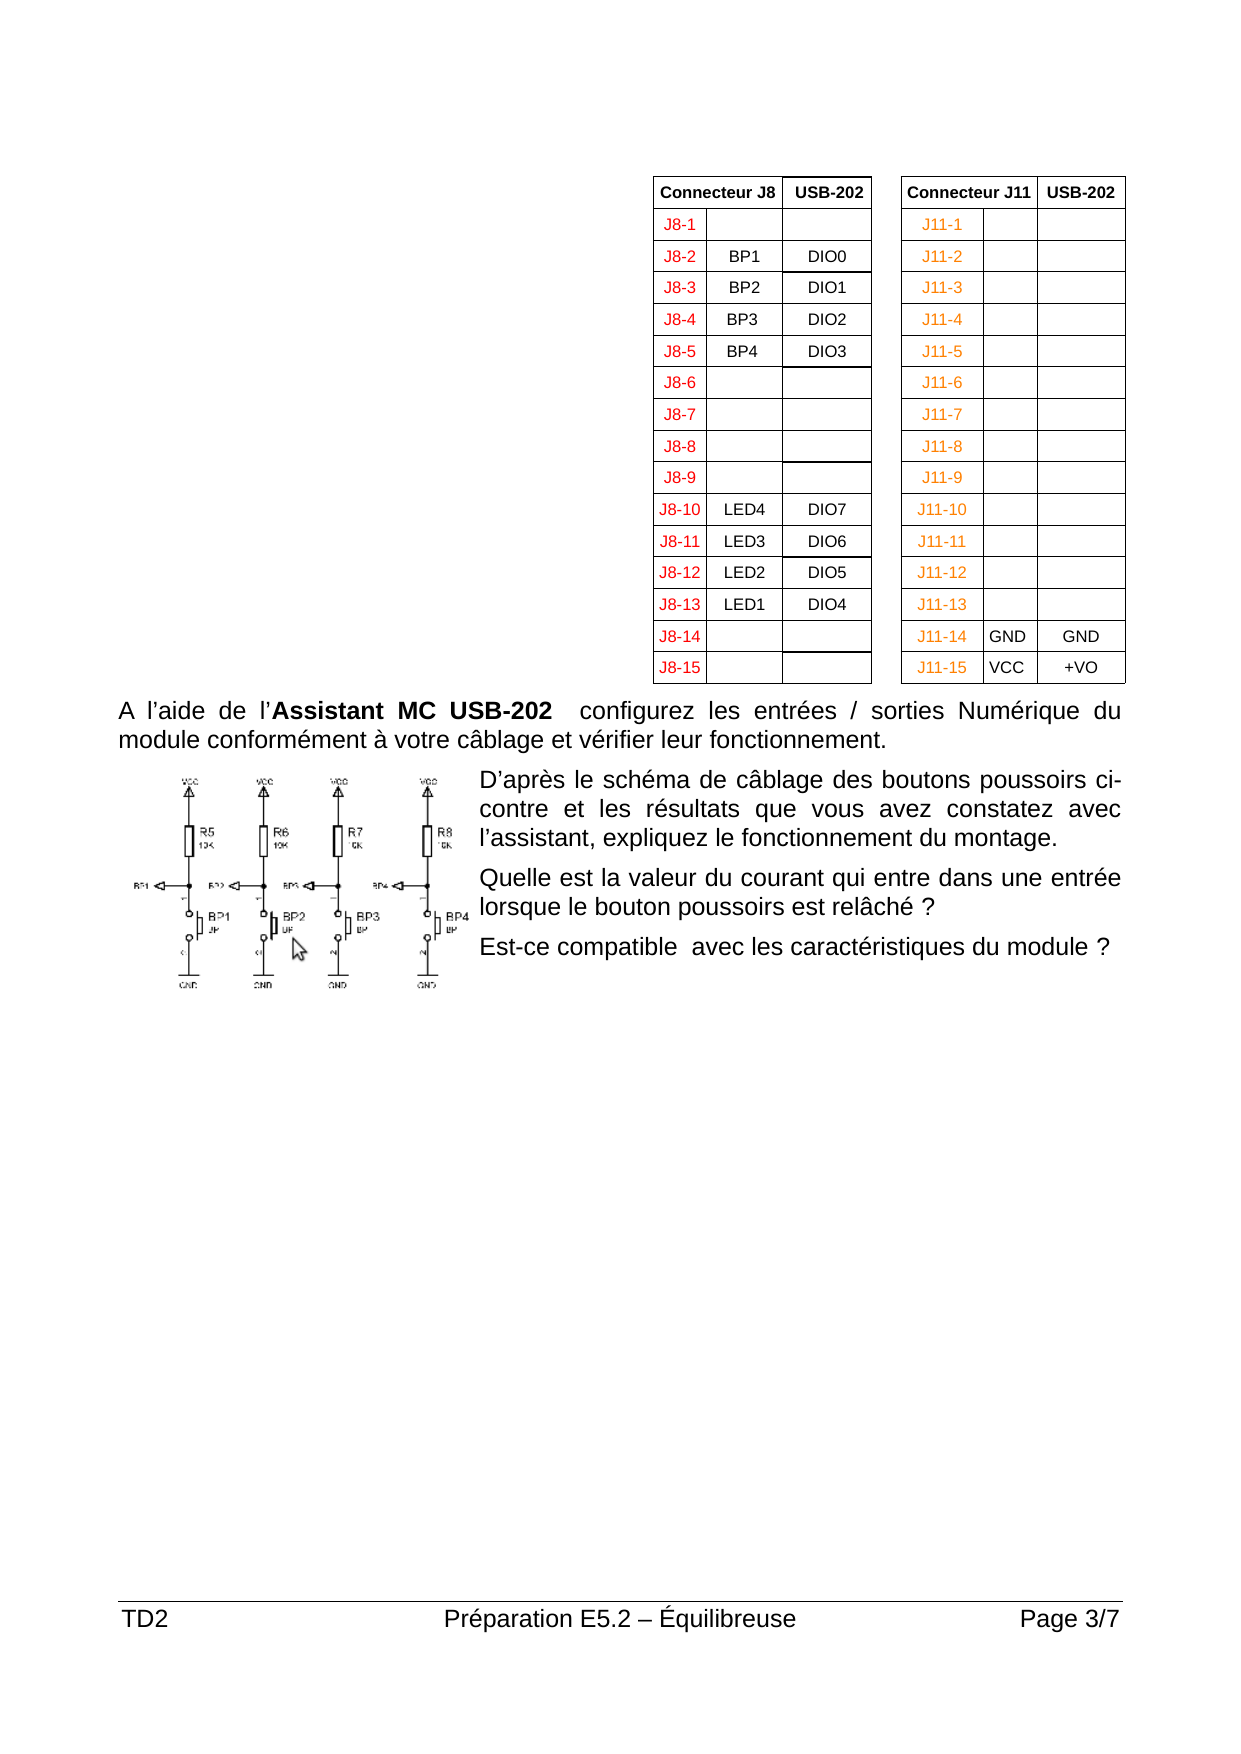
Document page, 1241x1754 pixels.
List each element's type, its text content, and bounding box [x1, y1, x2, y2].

table_cell [872, 430, 901, 461]
table_cell [783, 209, 871, 240]
table_cell [783, 368, 871, 398]
table_cell [783, 621, 871, 651]
table_cell J8-4 [654, 304, 706, 335]
table_cell LED4 [707, 494, 782, 525]
table_cell DIO3 [783, 336, 871, 366]
table_cell BP4 [707, 336, 782, 366]
table_cell GND [984, 621, 1037, 651]
table_cell [707, 399, 782, 430]
table_cell [872, 620, 901, 651]
table_cell J11-2 [902, 241, 983, 271]
picture [117, 764, 480, 1014]
table_cell [1038, 431, 1125, 461]
table_cell [984, 589, 1037, 620]
table_cell [984, 399, 1037, 430]
table_cell J8-11 [654, 526, 706, 556]
table_cell BP1 [707, 241, 782, 271]
table_cell [872, 461, 901, 493]
table_cell DIO1 [783, 273, 871, 303]
table_cell J8-9 [654, 462, 706, 493]
table_cell VCC [984, 652, 1037, 683]
table_cell [984, 336, 1037, 366]
table_cell [984, 304, 1037, 335]
text A l’aide de l’Assistant MC USB-202 configurez les entrées / sorties Numérique du module conformément à votre câblage et vérifier leur fonctionnement. [118, 696, 1123, 753]
table_cell [984, 494, 1037, 525]
table_cell [872, 335, 901, 366]
table_cell DIO4 [783, 589, 871, 620]
table_cell [984, 241, 1037, 271]
table_cell [1038, 589, 1125, 620]
table_cell J11-5 [902, 336, 983, 366]
table_cell J8-3 [654, 272, 706, 303]
table_cell [872, 208, 901, 240]
table_cell J8-5 [654, 336, 706, 366]
table_cell J8-10 [654, 494, 706, 525]
table_cell J11-1 [902, 209, 983, 240]
table_cell [872, 398, 901, 430]
table_cell BP3 [707, 304, 782, 335]
table_cell [707, 367, 782, 398]
table_header USB-202 [783, 178, 871, 208]
table_cell [1038, 272, 1125, 303]
table_cell [783, 463, 871, 493]
table_cell J11-11 [902, 526, 983, 556]
table_cell [1038, 336, 1125, 366]
table_cell GND [1038, 621, 1125, 651]
table_cell [783, 399, 871, 430]
text Quelle est la valeur du courant qui entre dans une entrée lorsque le bouton poussoirs est relâché ? [480, 863, 1123, 921]
table_cell DIO0 [783, 241, 871, 271]
table_cell [1038, 462, 1125, 493]
table_cell LED1 [707, 589, 782, 620]
table_cell [707, 462, 782, 493]
table_header USB-202 [1038, 177, 1125, 208]
table_cell [872, 493, 901, 525]
table_cell J11-14 [902, 621, 983, 651]
table_cell [872, 240, 901, 271]
table_cell J11-12 [902, 557, 983, 588]
table_cell J8-8 [654, 431, 706, 461]
table_cell DIO2 [783, 304, 871, 335]
table_cell J11-10 [902, 494, 983, 525]
table_cell DIO5 [783, 558, 871, 588]
table_cell [707, 431, 782, 461]
table_cell [1038, 557, 1125, 588]
table_cell DIO7 [783, 494, 871, 525]
table_cell J11-7 [902, 399, 983, 430]
table_cell J11-13 [902, 589, 983, 620]
table_cell J11-15 [902, 652, 983, 683]
table_cell J11-8 [902, 431, 983, 461]
table_cell [872, 303, 901, 335]
table_cell J8-6 [654, 367, 706, 398]
table_cell J8-12 [654, 557, 706, 588]
table_cell [707, 652, 782, 683]
text D’après le schéma de câblage des boutons poussoirs ci-contre et les résultats que vous avez constatez avec l’assistant, expliquez le fonctionnement du montage. [480, 765, 1123, 851]
table_cell J8-14 [654, 621, 706, 651]
table_cell [1038, 241, 1125, 271]
table_cell [707, 209, 782, 240]
table_cell [984, 209, 1037, 240]
table_cell [1038, 304, 1125, 335]
table_cell BP2 [707, 272, 782, 303]
table_cell [984, 526, 1037, 556]
table_cell [872, 525, 901, 556]
table_cell [1038, 367, 1125, 398]
table_cell [1038, 494, 1125, 525]
table_cell J11-9 [902, 462, 983, 493]
table_cell +VO [1038, 652, 1125, 683]
table_cell J8-1 [654, 209, 706, 240]
table_cell [872, 556, 901, 588]
table_cell J8-7 [654, 399, 706, 430]
table_cell [783, 431, 871, 461]
table_cell LED2 [707, 557, 782, 588]
table_cell [984, 431, 1037, 461]
table_cell J8-15 [654, 652, 706, 683]
table_cell [984, 462, 1037, 493]
table_cell [872, 271, 901, 303]
table_cell [707, 621, 782, 651]
table_cell LED3 [707, 526, 782, 556]
text Est-ce compatible avec les caractéristiques du module ? [480, 932, 1123, 961]
table_cell DIO6 [783, 526, 871, 556]
table_cell [984, 272, 1037, 303]
table_cell [984, 557, 1037, 588]
table_cell [872, 588, 901, 620]
table_cell [1038, 526, 1125, 556]
table_cell [872, 366, 901, 398]
table_header Connecteur J8 [654, 177, 782, 208]
table_cell J8-13 [654, 589, 706, 620]
table_cell [872, 651, 901, 683]
table_header [872, 176, 901, 208]
table_cell J11-4 [902, 304, 983, 335]
table_header Connecteur J11 [902, 177, 1037, 208]
table_cell [783, 653, 871, 683]
table_cell J8-2 [654, 241, 706, 271]
table_cell [984, 367, 1037, 398]
table_cell J11-6 [902, 367, 983, 398]
table_cell J11-3 [902, 272, 983, 303]
table_cell [1038, 399, 1125, 430]
table_cell [1038, 209, 1125, 240]
